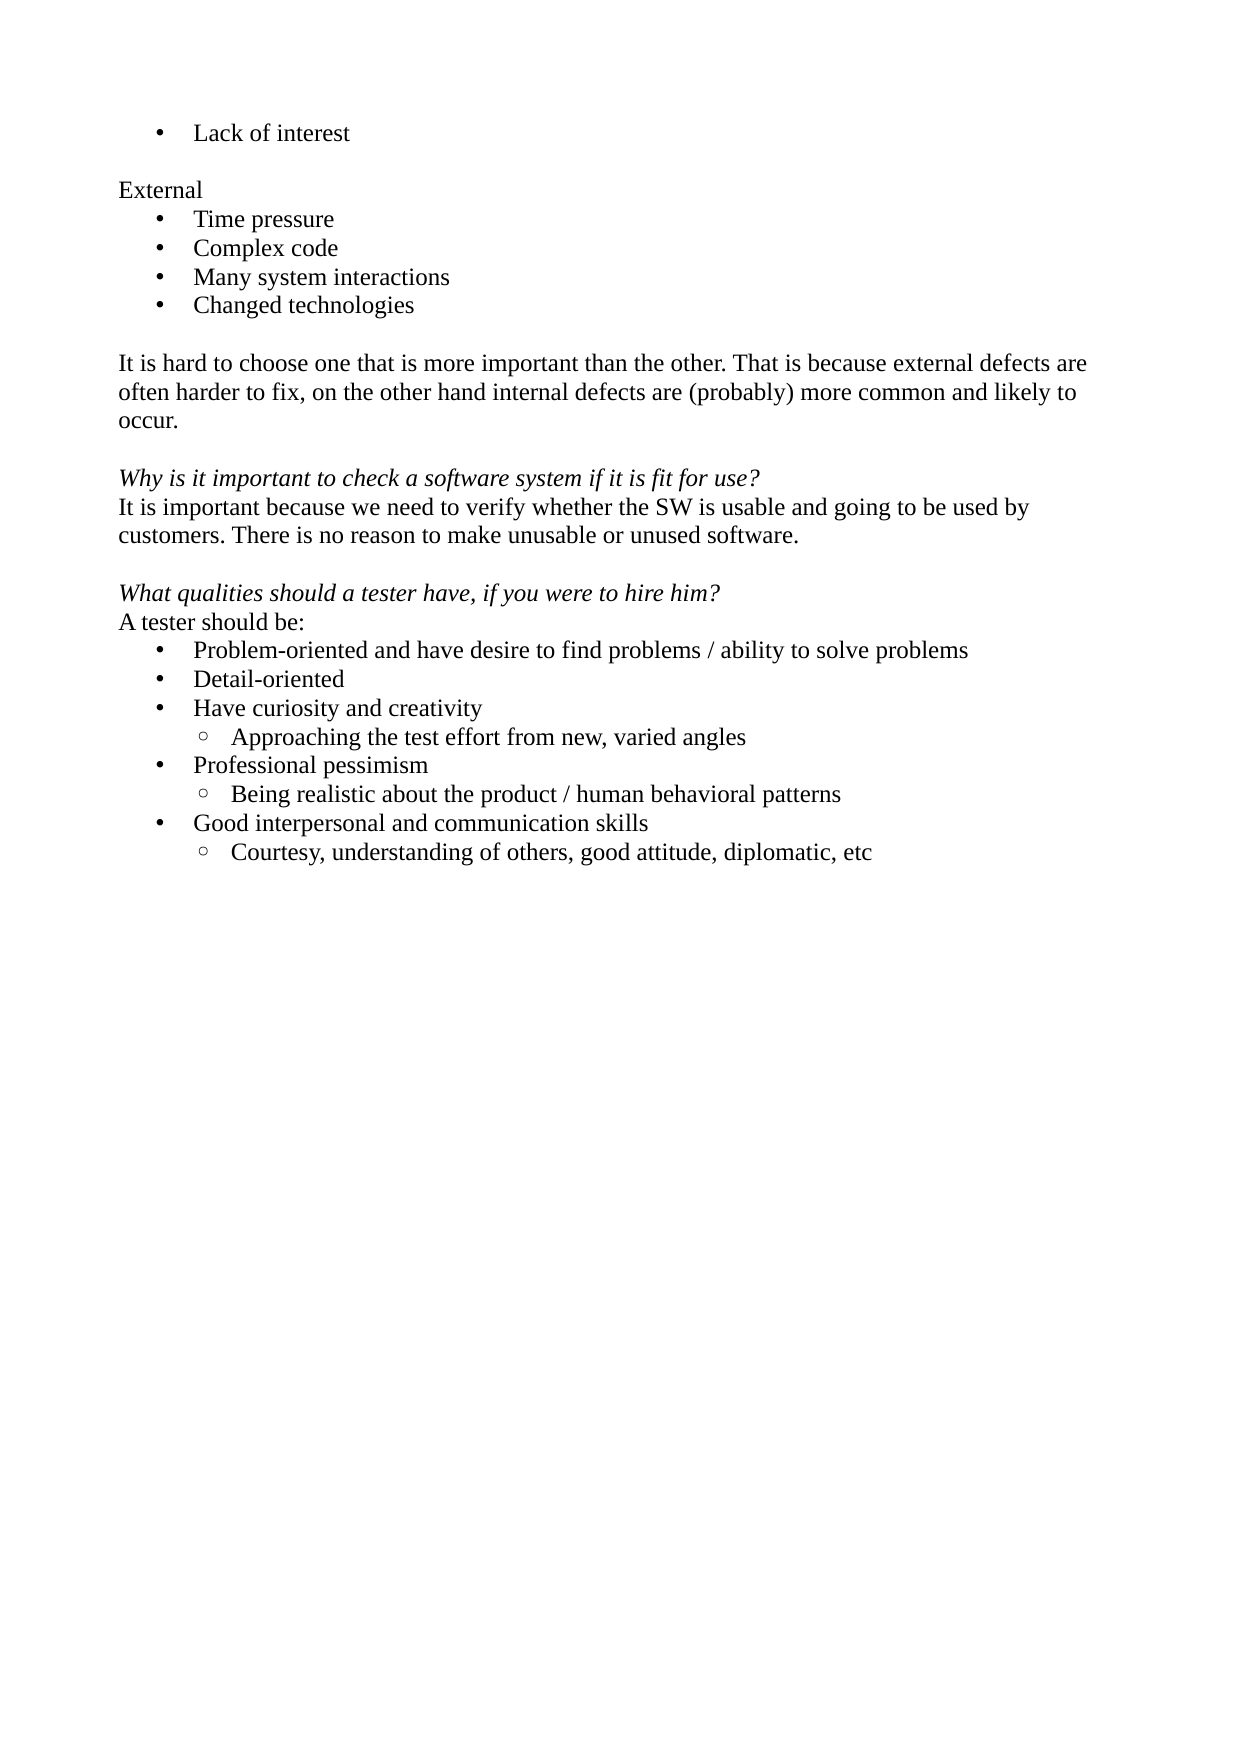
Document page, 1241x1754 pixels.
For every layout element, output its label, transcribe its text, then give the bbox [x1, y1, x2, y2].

text Why is it important to check a software system if it is fit for use? [118, 463, 1122, 492]
list Have curiosity and creativity [156, 693, 1122, 722]
list Time pressure [156, 204, 1122, 233]
text It is important because we need to verify whether the SW is usable and going to be used by customers. There is no reason to make unusable or unused software. [118, 492, 1122, 549]
text What qualities should a tester have, if you were to hire him? [118, 578, 1122, 607]
list Courtesy, understanding of others, good attitude, diplomatic, etc [193, 837, 1122, 866]
list Problem-oriented and have desire to find problems / ability to solve problems [156, 636, 1122, 664]
text A tester should be: [118, 607, 1122, 636]
list Approaching the test effort from new, varied angles [193, 722, 1122, 751]
list Lack of interest [156, 118, 1122, 147]
list Being realistic about the product / human behavioral patterns [193, 779, 1122, 808]
list Professional pessimism [156, 751, 1122, 779]
list Complex code [156, 233, 1122, 262]
list Changed technologies [156, 291, 1122, 319]
list Good interpersonal and communication skills [156, 808, 1122, 837]
list Many system interactions [156, 262, 1122, 291]
list Detail-oriented [156, 664, 1122, 693]
text It is hard to choose one that is more important than the other. That is because external defects are often harder to fix, on the other hand internal defects are (probably) more common and likely to occur. [118, 348, 1122, 434]
text External [118, 176, 1122, 204]
